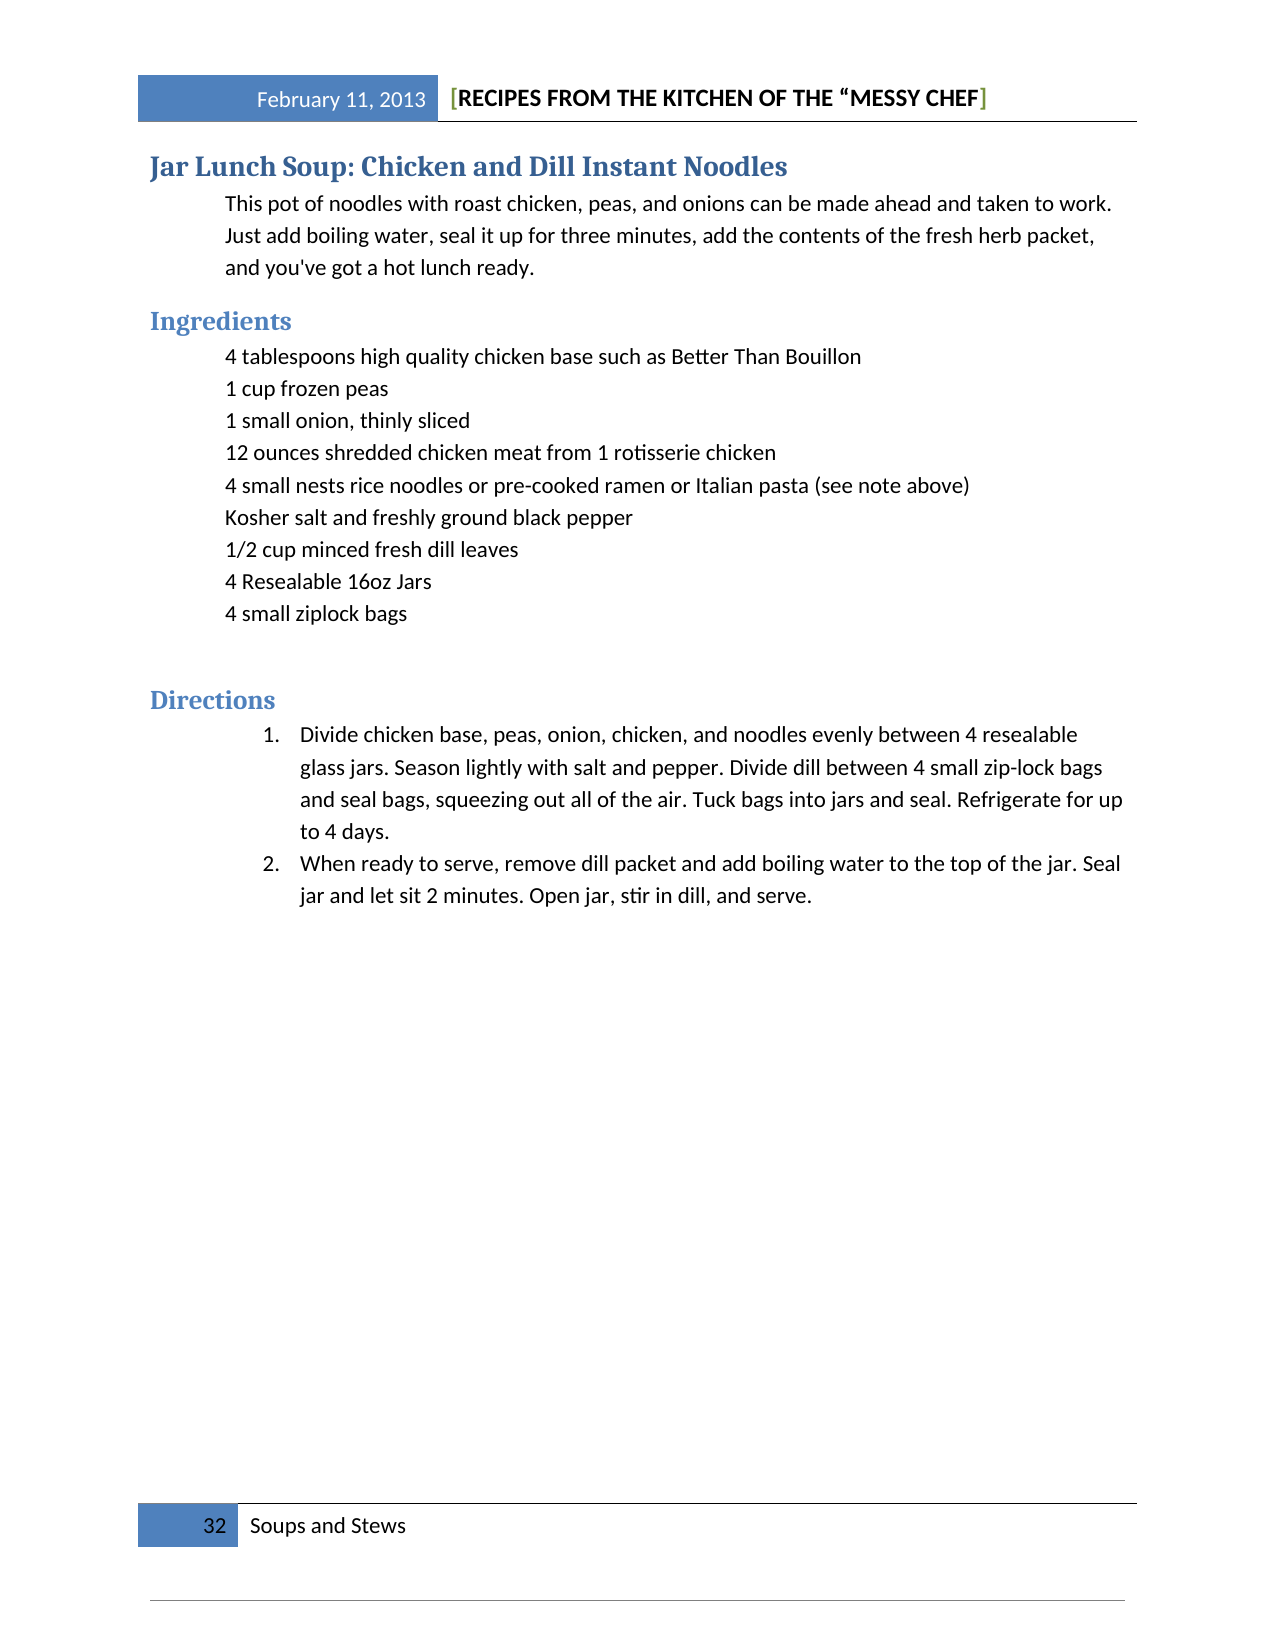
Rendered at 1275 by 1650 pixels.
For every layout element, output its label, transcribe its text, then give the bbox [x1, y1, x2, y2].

subtitle Jar Lunch Soup: Chicken and Dill Instant Noodles [150, 150, 1125, 184]
list 4 small nests rice noodles or pre-cooked ramen or Italian pasta (see note above) [225, 471, 1125, 499]
list 4 tablespoons high quality chicken base such as Better Than Bouillon [225, 342, 1125, 370]
list When ready to serve, remove dill packet and add boiling water to the top of the jar. Seal jar and let sit 2 minutes. Open jar, stir in dill, and serve. [262, 849, 1125, 909]
list 4 Resealable 16oz Jars [225, 567, 1125, 595]
list 1 cup frozen peas [225, 374, 1125, 402]
list Divide chicken base, peas, onion, chicken, and noodles evenly between 4 resealable glass jars. Season lightly with salt and pepper. Divide dill between 4 small zip-lock bags and seal bags, squeezing out all of the air. Tuck bags into jars and seal. Refrigerate for up to 4 days. [262, 720, 1125, 845]
list 1 small onion, thinly sliced [225, 406, 1125, 434]
subtitle Directions [150, 685, 1125, 716]
subtitle Ingredients [150, 306, 1125, 337]
list 4 small ziplock bags [225, 599, 1125, 627]
list Kosher salt and freshly ground black pepper [225, 503, 1125, 531]
list 1/2 cup minced fresh dill leaves [225, 535, 1125, 563]
list 12 ounces shredded chicken meat from 1 rotisserie chicken [225, 438, 1125, 467]
text This pot of noodles with roast chicken, peas, and onions can be made ahead and taken to work. Just add boiling water, seal it up for three minutes, add the contents of the fresh herb packet, and you've got a hot lunch ready. [225, 189, 1125, 281]
